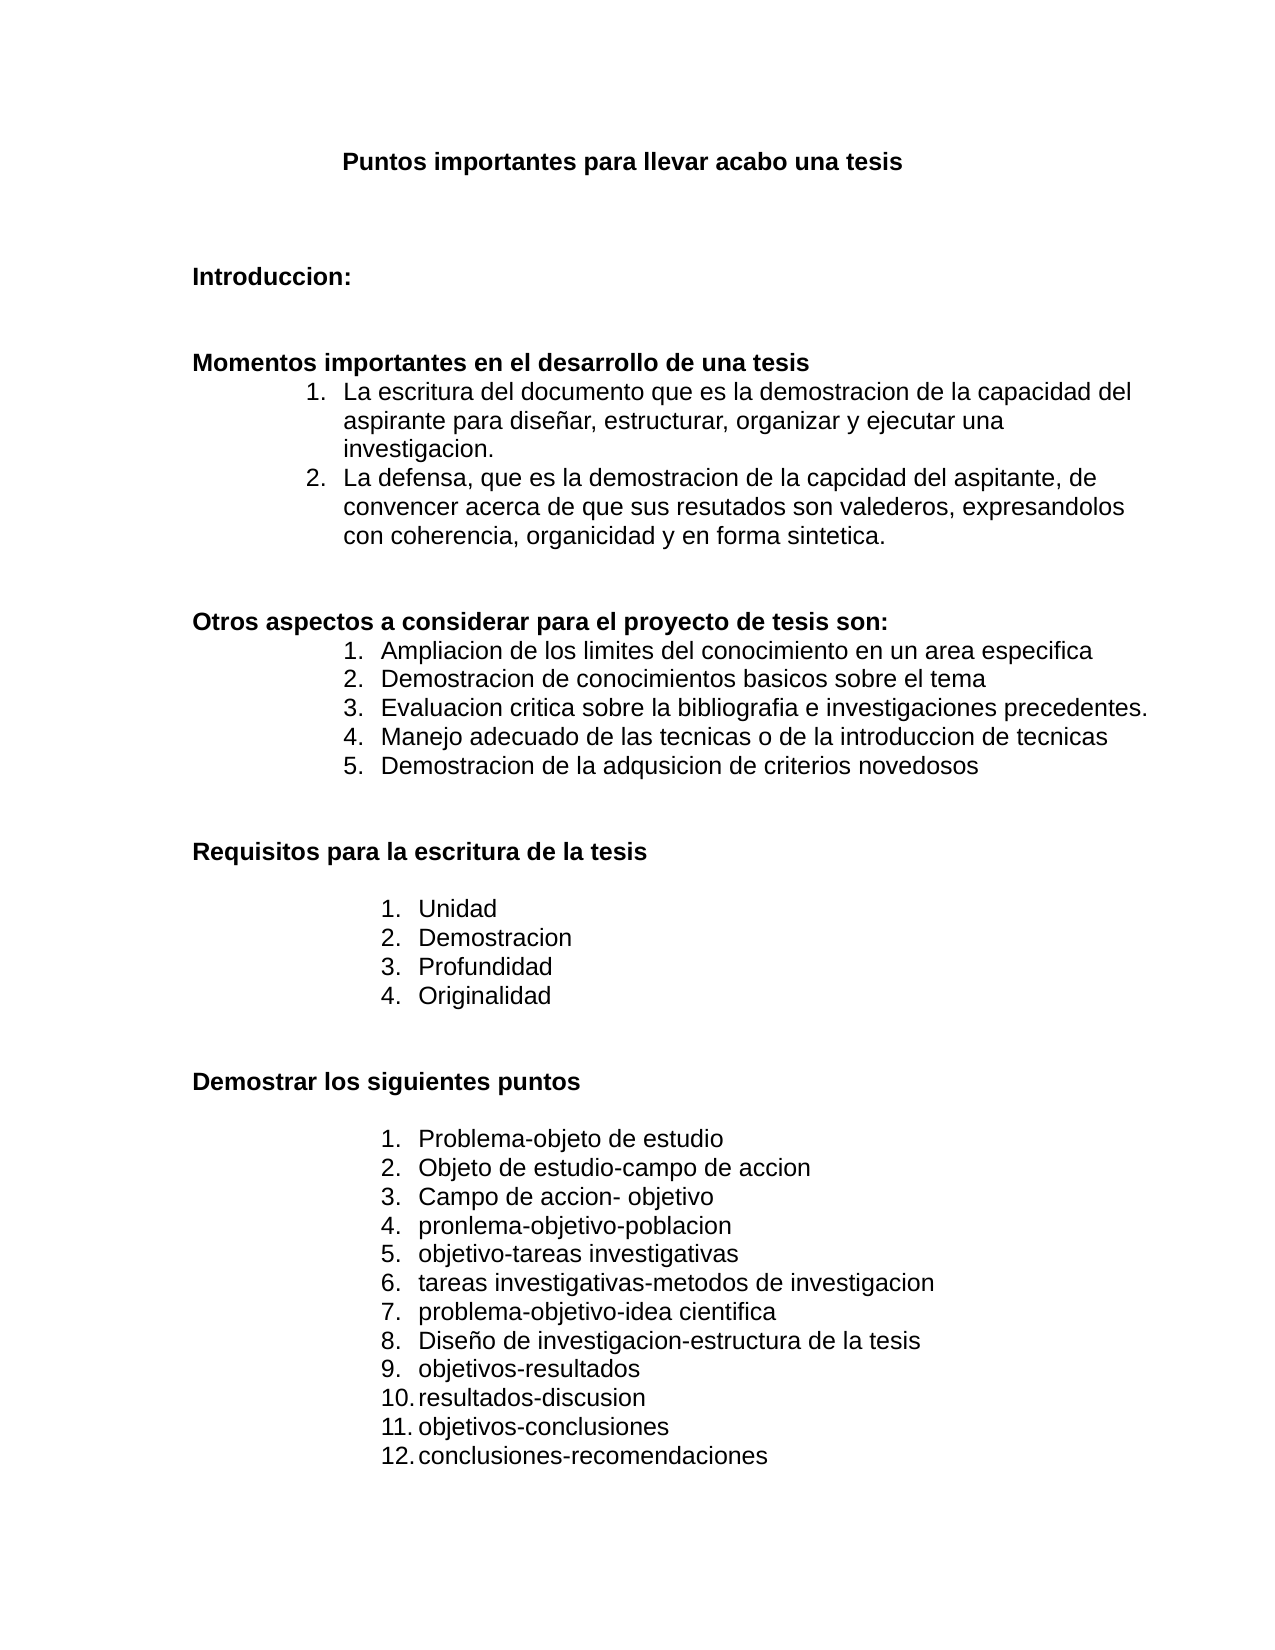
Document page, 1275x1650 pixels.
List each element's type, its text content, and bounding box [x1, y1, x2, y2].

list Manejo adecuado de las tecnicas o de la introduccion de tecnicas [343, 722, 1157, 751]
list Demostracion de la adqusicion de criterios novedosos [343, 751, 1157, 779]
list Demostracion de conocimientos basicos sobre el tema [343, 664, 1157, 693]
list pronlema-objetivo-poblacion [381, 1211, 1157, 1239]
list tareas investigativas-metodos de investigacion [381, 1268, 1157, 1297]
list objetivos-resultados [381, 1354, 1157, 1383]
list objetivo-tareas investigativas [381, 1239, 1157, 1268]
list resultados-discusion [381, 1383, 1157, 1412]
text Momentos importantes en el desarrollo de una tesis [118, 348, 1157, 377]
text Requisitos para la escritura de la tesis [118, 837, 1157, 866]
list Ampliacion de los limites del conocimiento en un area especifica [343, 636, 1157, 664]
text Demostrar los siguientes puntos [118, 1067, 1157, 1096]
list Diseño de investigacion-estructura de la tesis [381, 1326, 1157, 1354]
list objetivos-conclusiones [381, 1412, 1157, 1441]
list La escritura del documento que es la demostracion de la capacidad del aspirante para diseñar, estructurar, organizar y ejecutar una investigacion. [306, 377, 1157, 463]
list Profundidad [381, 952, 1157, 981]
list Evaluacion critica sobre la bibliografia e investigaciones precedentes. [343, 693, 1157, 722]
list Campo de accion- objetivo [381, 1182, 1157, 1211]
list Demostracion [381, 923, 1157, 952]
text Puntos importantes para llevar acabo una tesis [118, 147, 1157, 176]
list Unidad [381, 894, 1157, 923]
list problema-objetivo-idea cientifica [381, 1297, 1157, 1326]
list conclusiones-recomendaciones [381, 1441, 1157, 1469]
text Otros aspectos a considerar para el proyecto de tesis son: [118, 607, 1157, 636]
text Introduccion: [118, 262, 1157, 291]
list Problema-objeto de estudio [381, 1124, 1157, 1153]
list Objeto de estudio-campo de accion [381, 1153, 1157, 1182]
list Originalidad [381, 981, 1157, 1009]
list La defensa, que es la demostracion de la capcidad del aspitante, de convencer acerca de que sus resutados son valederos, expresandolos con coherencia, organicidad y en forma sintetica. [306, 463, 1157, 549]
